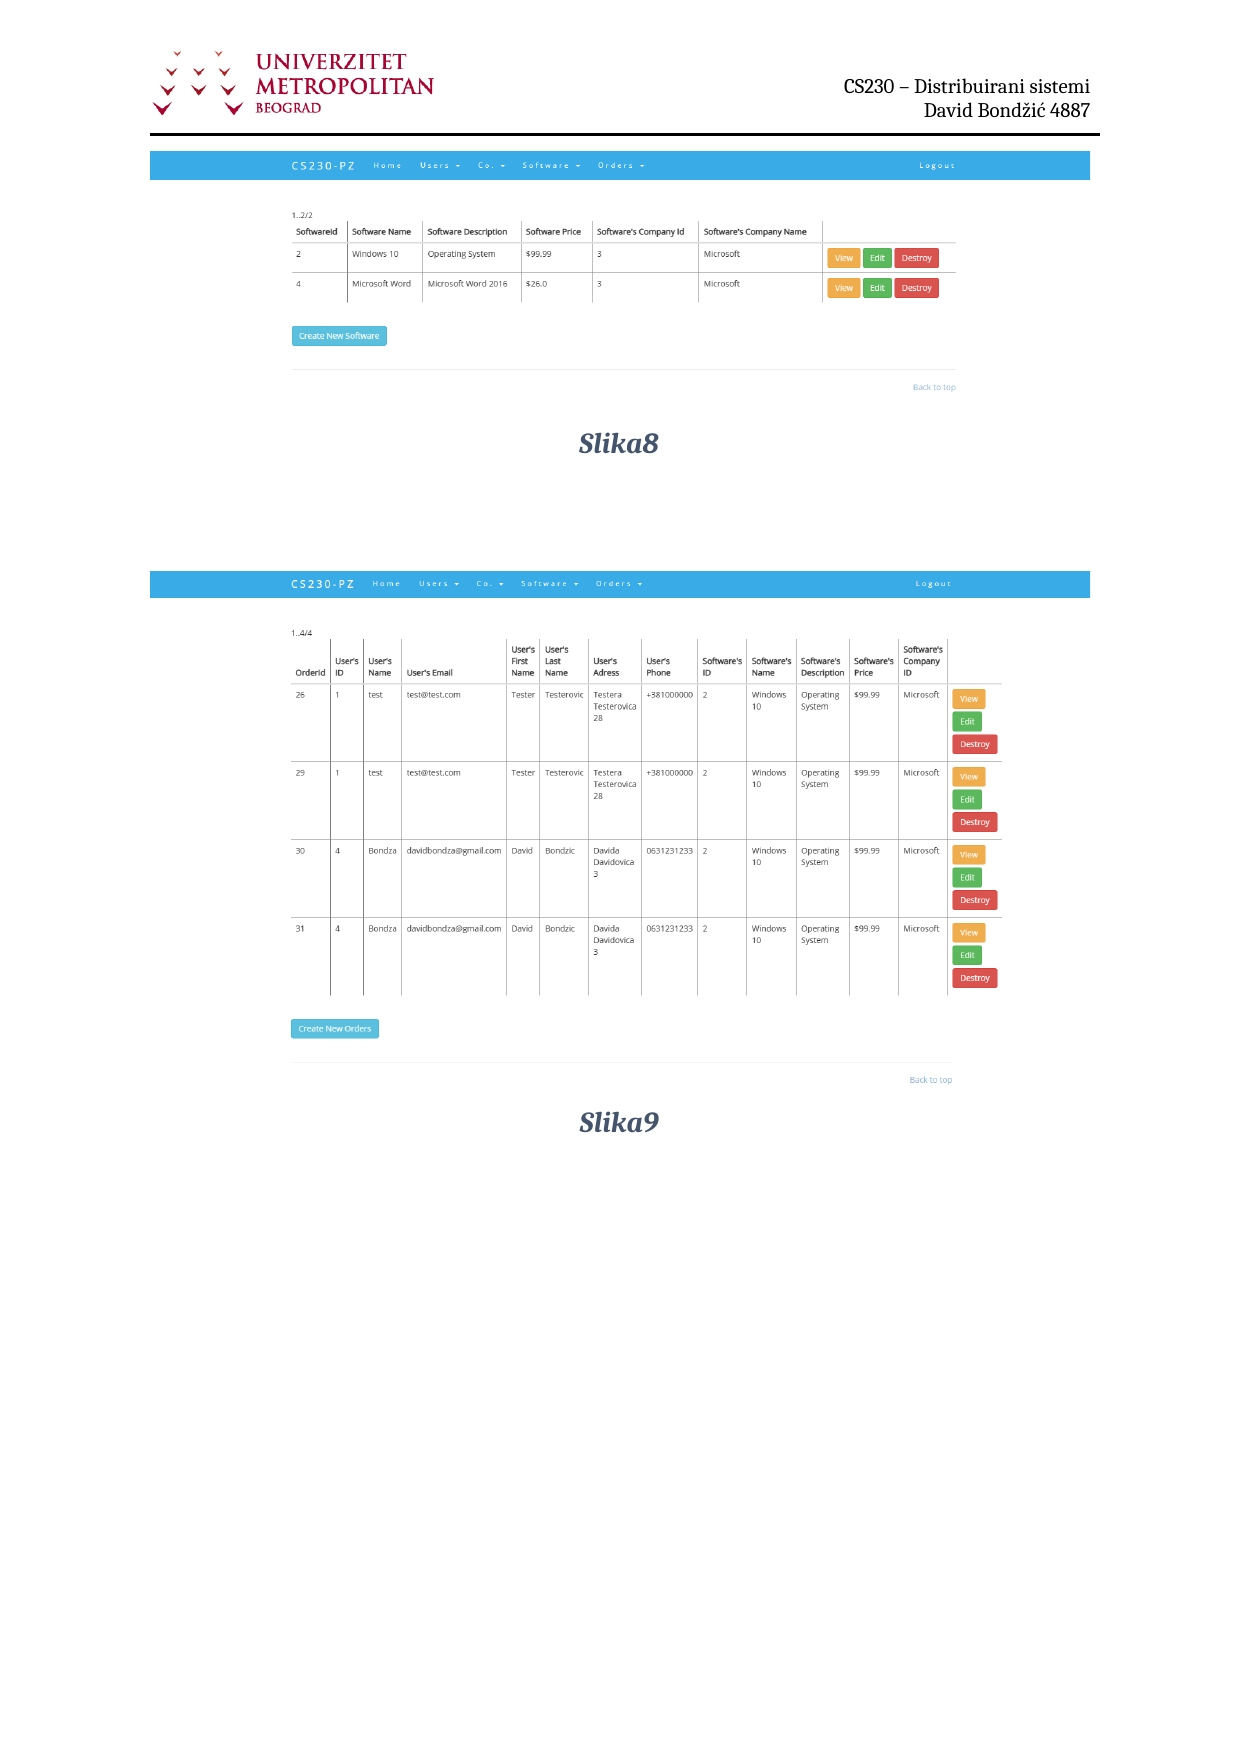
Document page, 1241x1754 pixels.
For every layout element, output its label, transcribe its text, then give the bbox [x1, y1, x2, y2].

text Slika9 [150, 1106, 1090, 1139]
text Slika8 [150, 427, 1090, 461]
